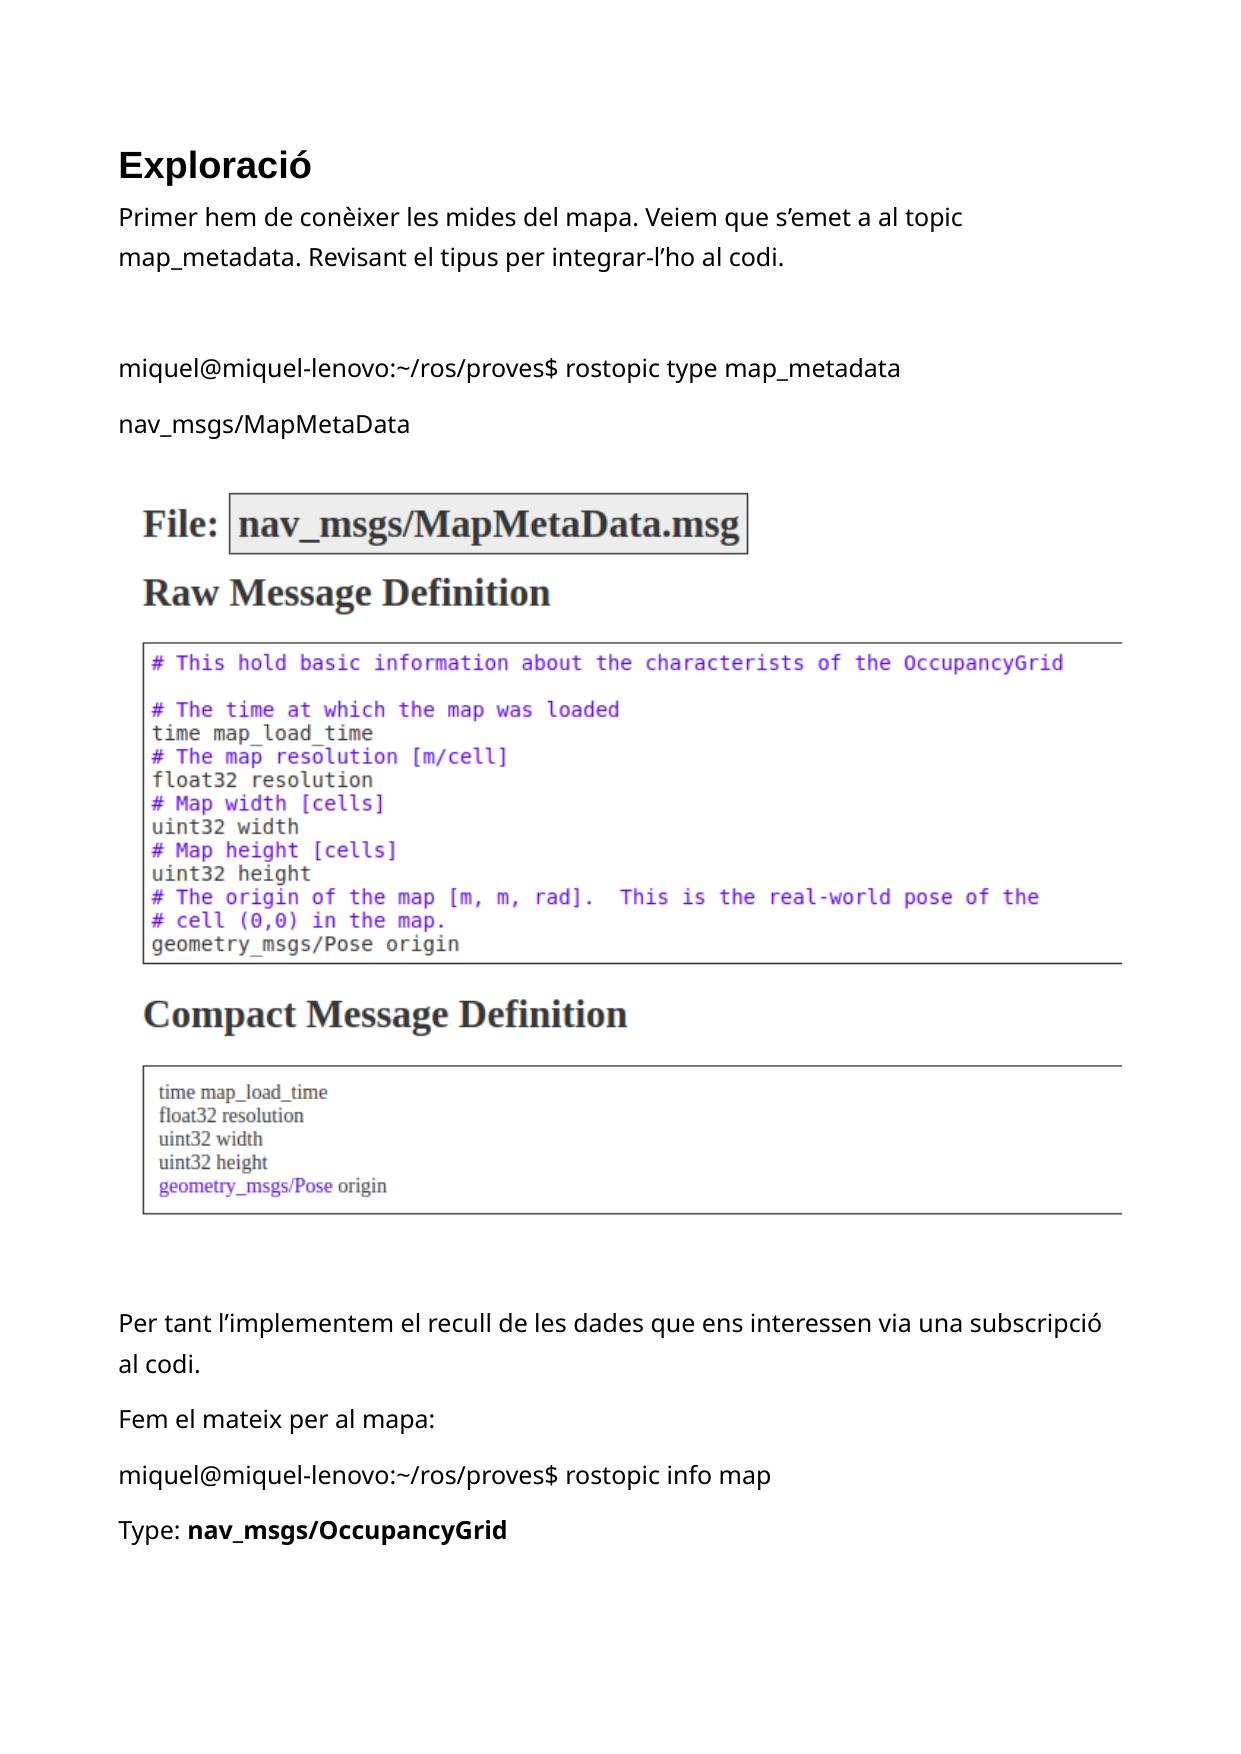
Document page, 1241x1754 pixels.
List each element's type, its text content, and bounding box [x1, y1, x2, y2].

text Per tant l’implementem el recull de les dades que ens interessen via una subscripció al codi. [118, 1306, 1122, 1381]
subtitle Exploració [118, 143, 1122, 187]
text Fem el mateix per al mapa: [118, 1402, 1122, 1436]
text miquel@miquel-lenovo:~/ros/proves$ rostopic info map [118, 1457, 1122, 1491]
text miquel@miquel-lenovo:~/ros/proves$ rostopic type map_metadata [118, 351, 1122, 385]
text Primer hem de conèixer les mides del mapa. Veiem que s’emet a al topic map_metadata. Revisant el tipus per integrar-l’ho al codi. [118, 199, 1122, 274]
text nav_msgs/MapMetaData [118, 406, 1122, 440]
text Type: nav_msgs/OccupancyGrid [118, 1513, 1122, 1547]
picture [118, 461, 1123, 1244]
